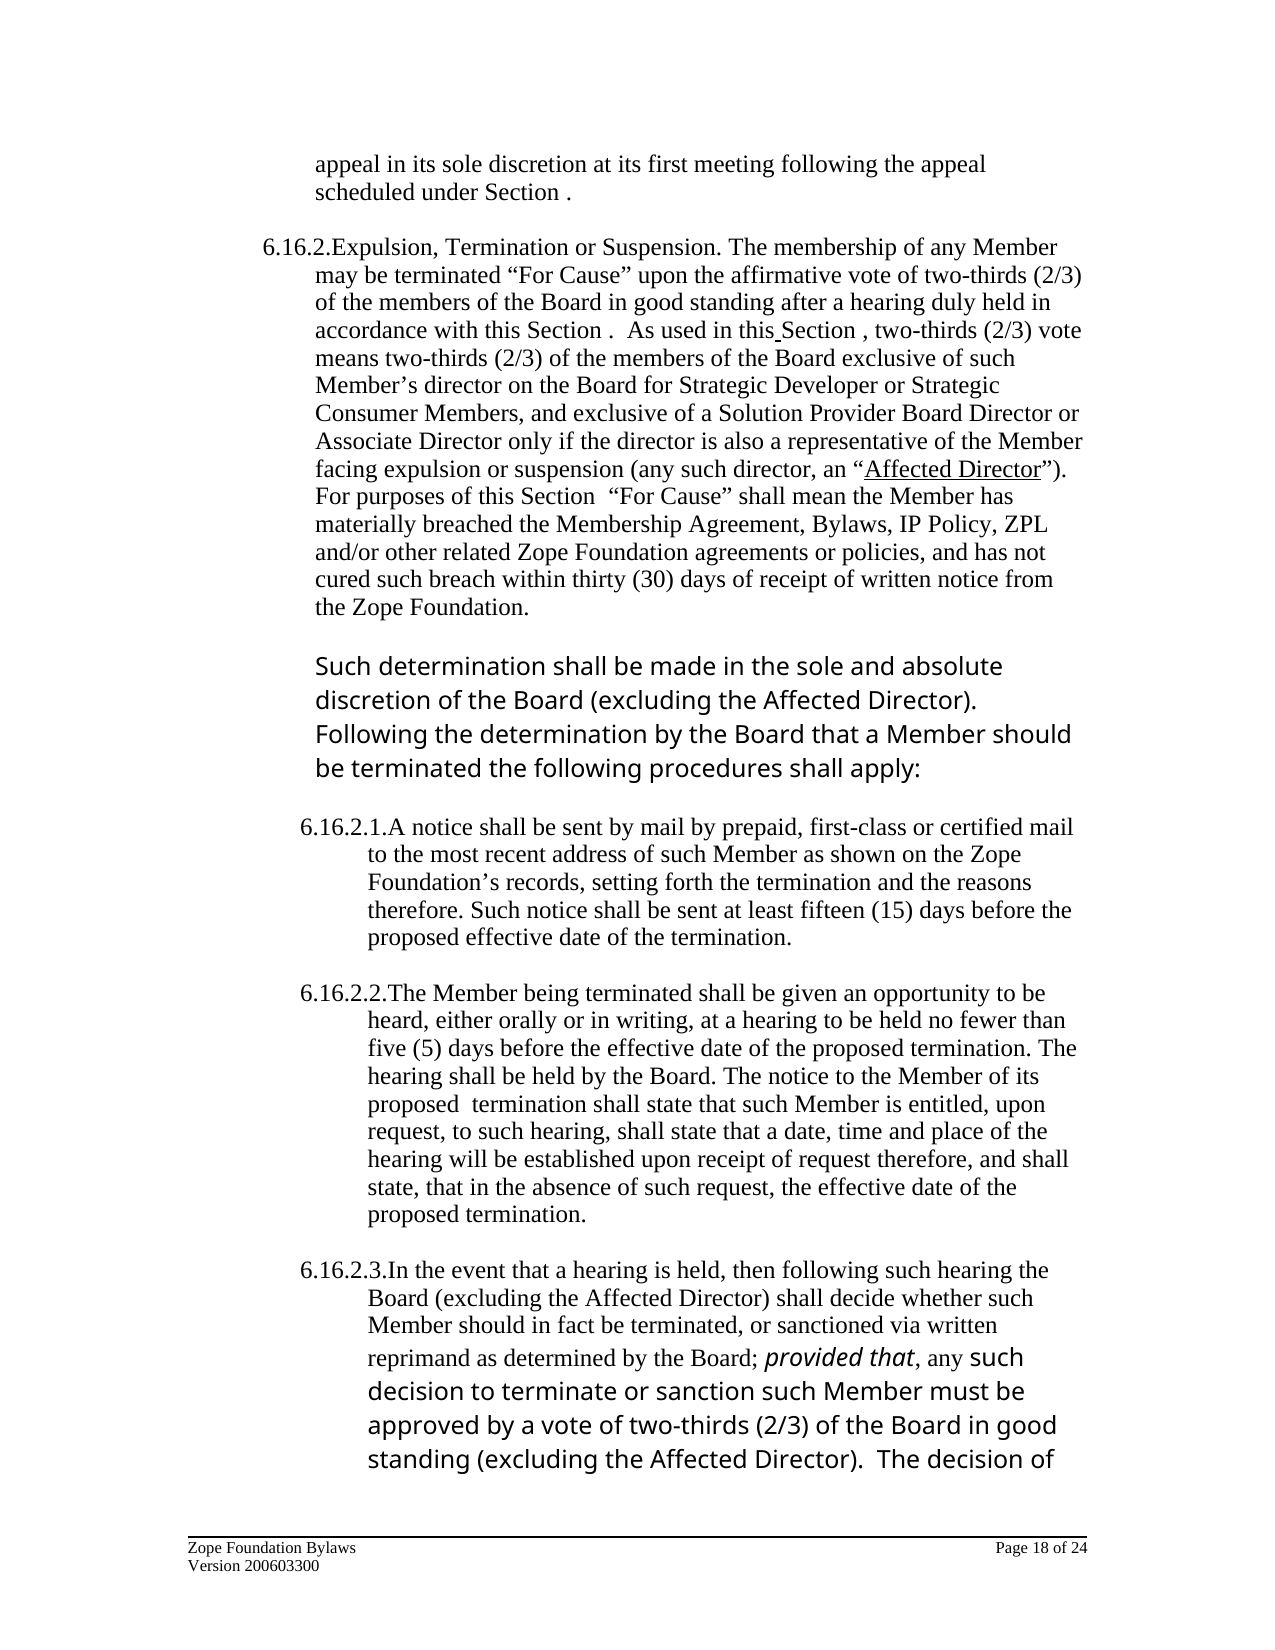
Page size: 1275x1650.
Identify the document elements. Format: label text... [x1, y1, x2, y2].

list Expulsion, Termination or Suspension. The membership of any Member may be terminated “For Cause” upon the affirmative vote of two-thirds (2/3) of the members of the Board in good standing after a hearing duly held in accordance with this Section . As used in this Section , two-thirds (2/3) vote means two-thirds (2/3) of the members of the Board exclusive of such Member’s director on the Board for Strategic Developer or Strategic Consumer Members, and exclusive of a Solution Provider Board Director or Associate Director only if the director is also a representative of the Member facing expulsion or suspension (any such director, an “Affected Director”). For purposes of this Section “For Cause” shall mean the Member has materially breached the Membership Agreement, Bylaws, IP Policy, ZPL and/or other related Zope Foundation agreements or policies, and has not cured such breach within thirty (30) days of receipt of written notice from the Zope Foundation. Such determination shall be made in the sole and absolute discretion of the Board (excluding the Affected Director). Following the determination by the Board that a Member should be terminated the following procedures shall apply: [262, 233, 1087, 813]
list A notice shall be sent by mail by prepaid, first-class or certified mail to the most recent address of such Member as shown on the Zope Foundation’s records, setting forth the termination and the reasons therefore. Such notice shall be sent at least fifteen (15) days before the proposed effective date of the termination. [300, 813, 1087, 979]
list In the event that a hearing is held, then following such hearing the Board (excluding the Affected Director) shall decide whether such Member should in fact be terminated, or sanctioned via written reprimand as determined by the Board; provided that, any such decision to terminate or sanction such Member must be approved by a vote of two-thirds (2/3) of the Board in good standing (excluding the Affected Director). The decision of [300, 1256, 1087, 1475]
list appeal in its sole discretion at its first meeting following the appeal scheduled under Section . [262, 150, 1087, 233]
list The Member being terminated shall be given an opportunity to be heard, either orally or in writing, at a hearing to be held no fewer than five (5) days before the effective date of the proposed termination. The hearing shall be held by the Board. The notice to the Member of its proposed termination shall state that such Member is entitled, upon request, to such hearing, shall state that a date, time and place of the hearing will be established upon receipt of request therefore, and shall state, that in the absence of such request, the effective date of the proposed termination. [300, 979, 1087, 1256]
